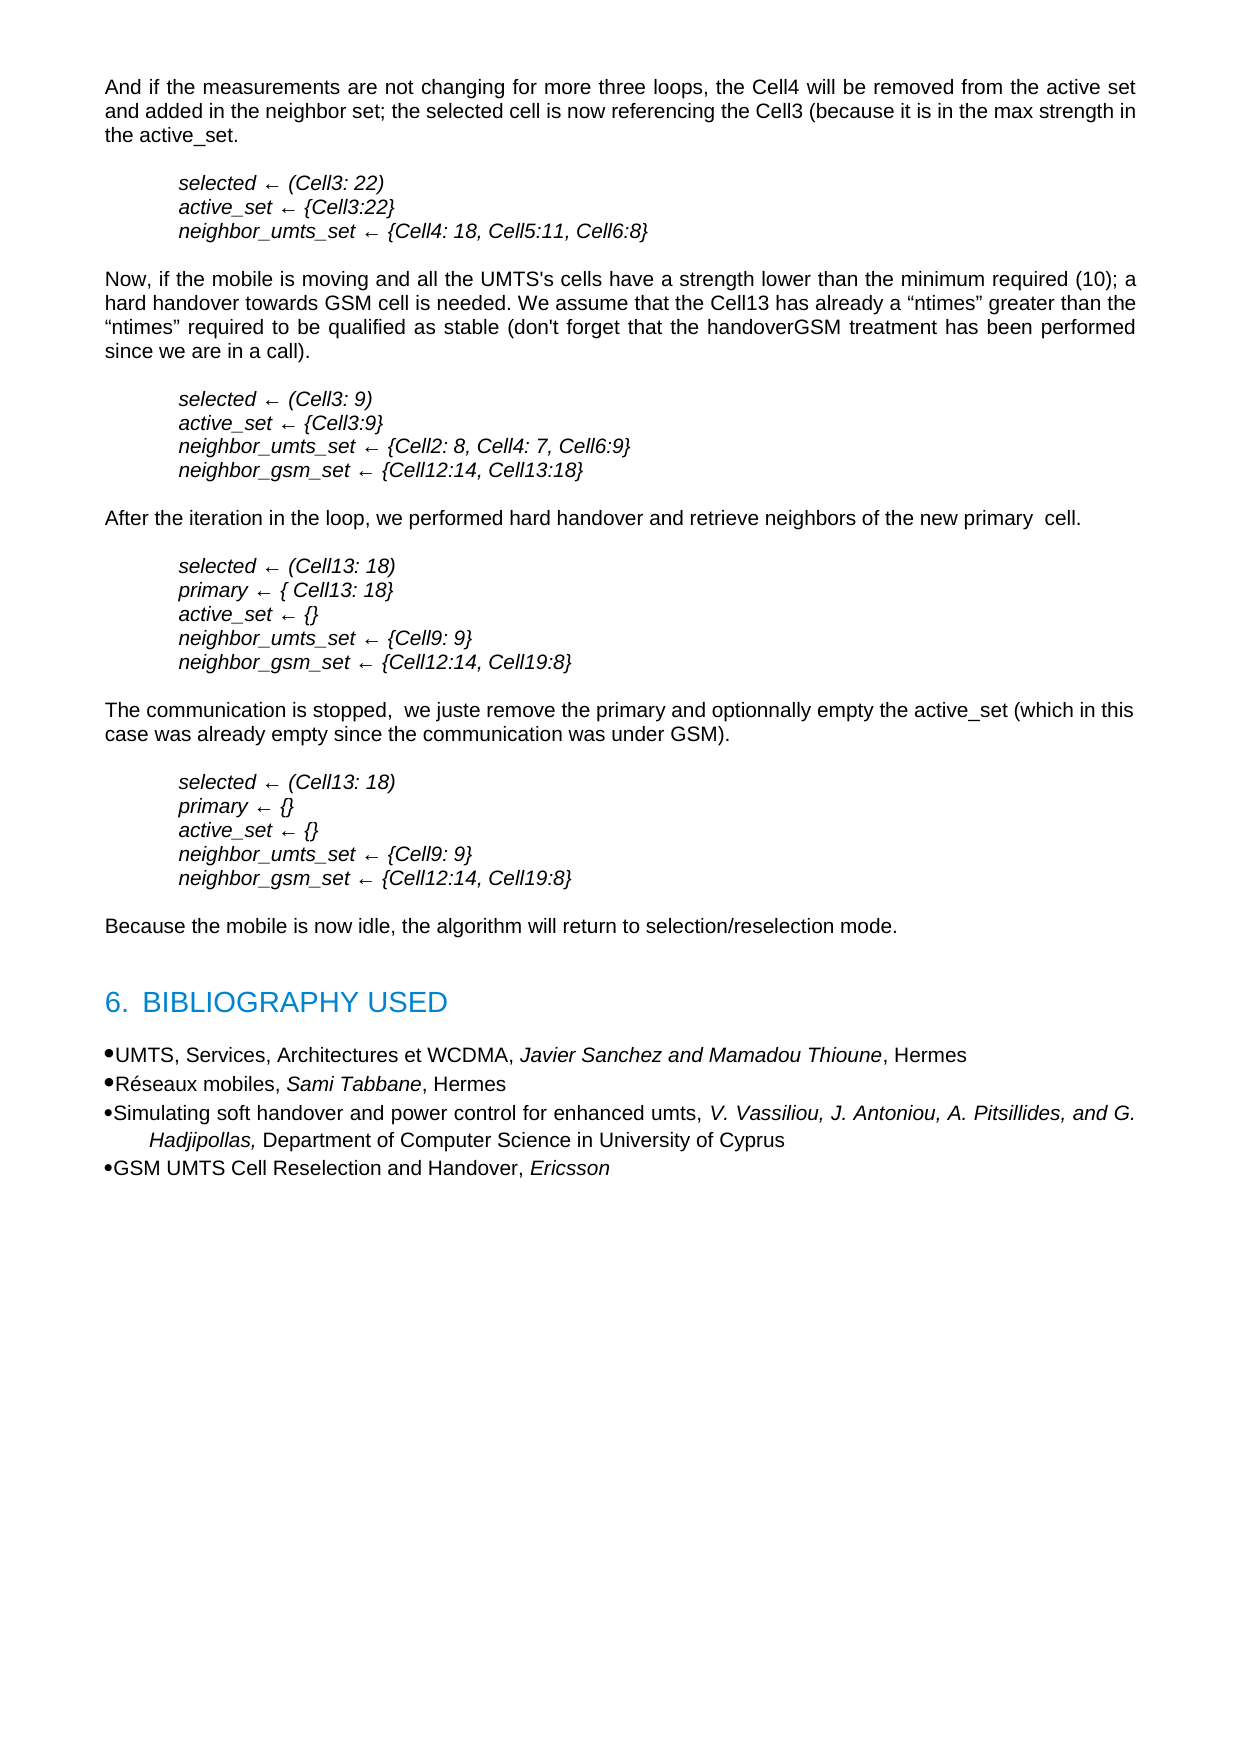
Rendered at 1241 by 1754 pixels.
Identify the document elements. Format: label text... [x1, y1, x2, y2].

text active_set ← {Cell3:9} [104, 410, 1138, 434]
text active_set ← {} [104, 602, 1138, 626]
text neighbor_gsm_set ← {Cell12:14, Cell19:8} [104, 866, 1138, 889]
text neighbor_umts_set ← {Cell4: 18, Cell5:11, Cell6:8} [104, 219, 1138, 243]
list Simulating soft handover and power control for enhanced umts, V. Vassiliou, J. Antoniou, A. Pitsillides, and G. Hadjipollas, Department of Computer Science in University of Cyprus [104, 1100, 1138, 1152]
text active_set ← {} [104, 818, 1138, 842]
text Now, if the mobile is moving and all the UMTS's cells have a strength lower than the minimum required (10); a hard handover towards GSM cell is needed. We assume that the Cell13 has already a “ntimes” greater than the “ntimes” required to be qualified as stable (don't forget that the handoverGSM treatment has been performed since we are in a call). [104, 267, 1138, 362]
text neighbor_umts_set ← {Cell2: 8, Cell4: 7, Cell6:9} [104, 434, 1138, 458]
text selected ← (Cell3: 22) [104, 171, 1138, 195]
text Because the mobile is now idle, the algorithm will return to selection/reselection mode. [104, 913, 1138, 937]
list UMTS, Services, Architectures et WCDMA, Javier Sanchez and Mamadou Thioune, Hermes [104, 1043, 1138, 1068]
text selected ← (Cell3: 9) [104, 386, 1138, 410]
text neighbor_umts_set ← {Cell9: 9} [104, 842, 1138, 866]
text primary ← { Cell13: 18} [104, 578, 1138, 602]
list BIBLIOGRAPHY USED [104, 985, 1138, 1019]
text After the iteration in the loop, we performed hard handover and retrieve neighbors of the new primary cell. [104, 506, 1138, 530]
text neighbor_gsm_set ← {Cell12:14, Cell19:8} [104, 650, 1138, 674]
text selected ← (Cell13: 18) [104, 554, 1138, 578]
list Réseaux mobiles, Sami Tabbane, Hermes [104, 1072, 1138, 1097]
text neighbor_umts_set ← {Cell9: 9} [104, 626, 1138, 650]
text neighbor_gsm_set ← {Cell12:14, Cell13:18} [104, 458, 1138, 482]
text selected ← (Cell13: 18) [104, 770, 1138, 794]
text The communication is stopped, we juste remove the primary and optionnally empty the active_set (which in this case was already empty since the communication was under GSM). [104, 698, 1138, 746]
list GSM UMTS Cell Reselection and Handover, Ericsson [104, 1156, 1138, 1179]
text And if the measurements are not changing for more three loops, the Cell4 will be removed from the active set and added in the neighbor set; the selected cell is now referencing the Cell3 (because it is in the max strength in the active_set. [104, 75, 1138, 147]
text active_set ← {Cell3:22} [104, 195, 1138, 219]
text primary ← {} [104, 794, 1138, 818]
